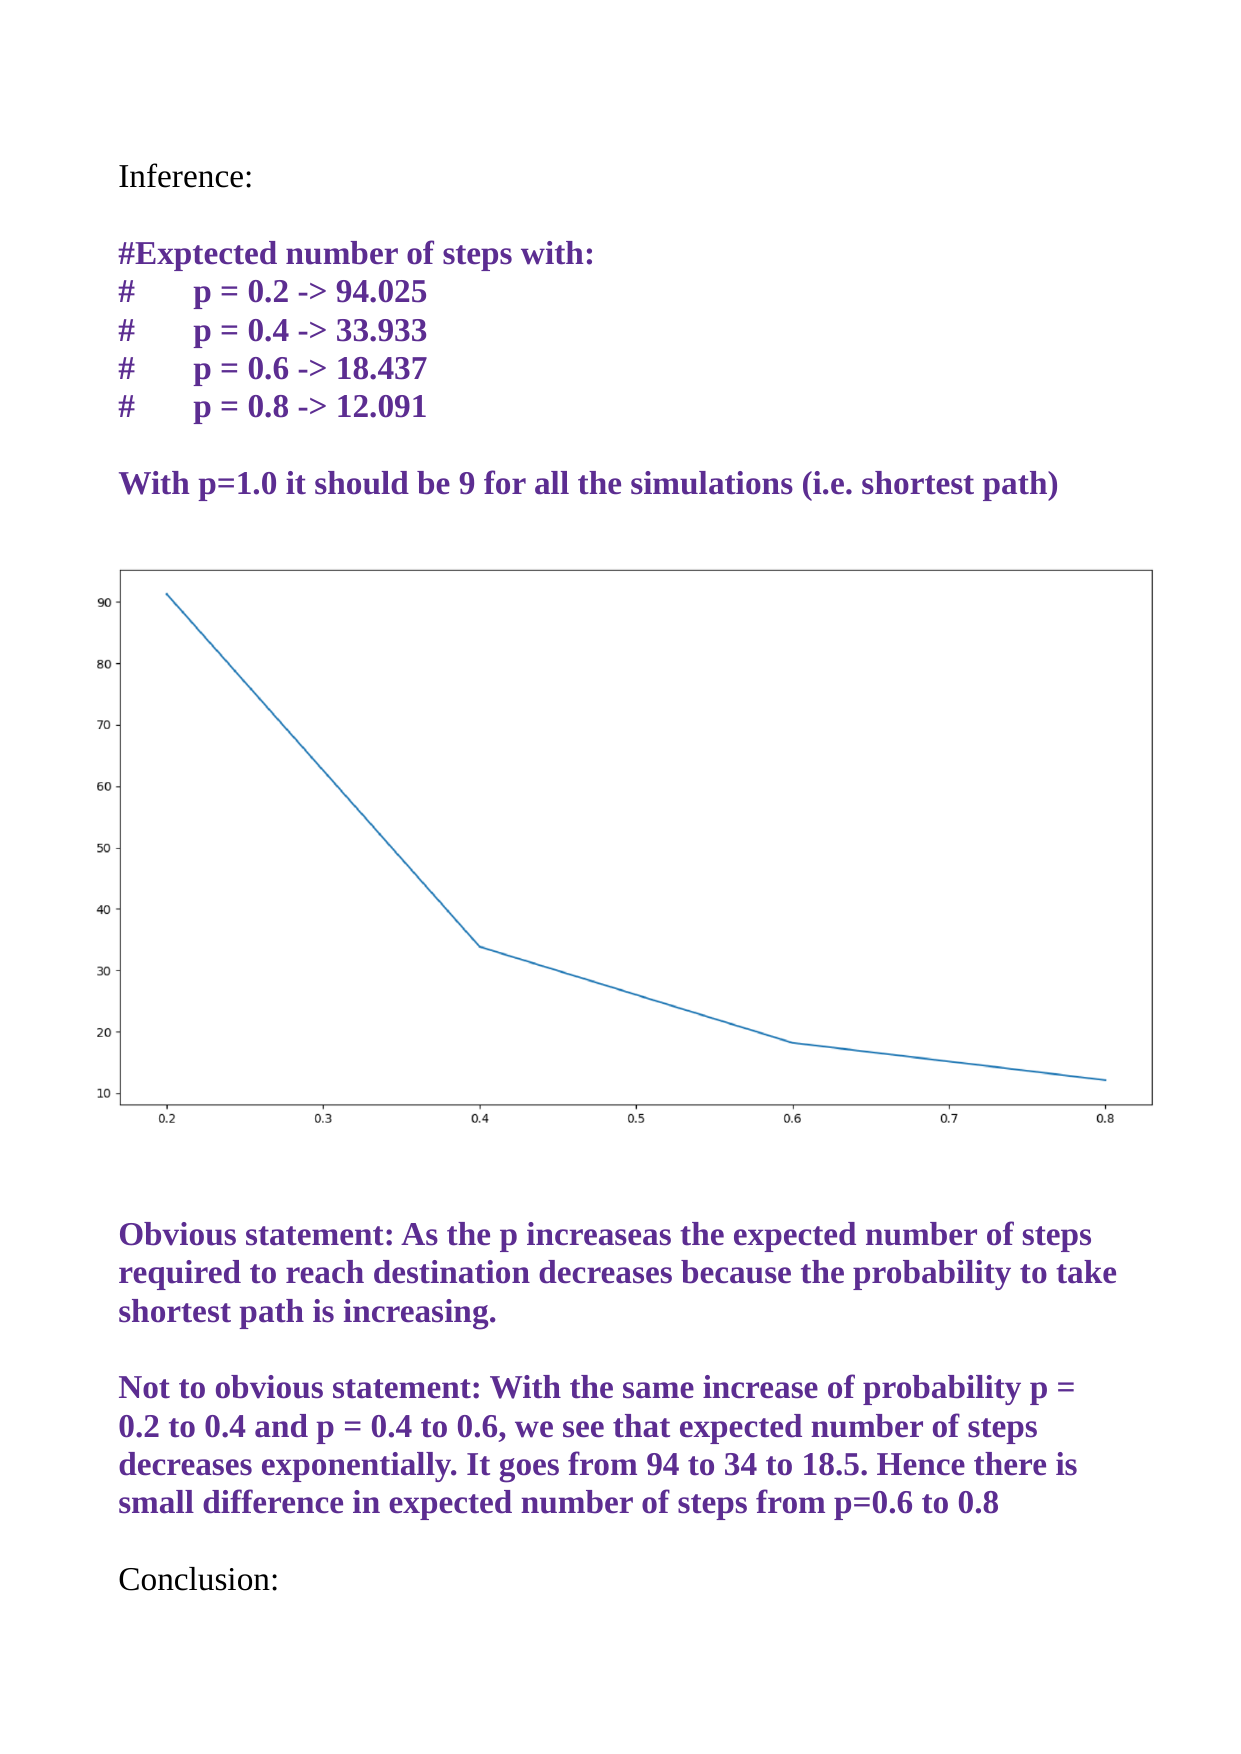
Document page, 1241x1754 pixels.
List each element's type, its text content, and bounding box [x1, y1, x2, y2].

picture [84, 547, 1173, 1138]
text # p = 0.6 -> 18.437 [118, 348, 1122, 386]
text Conclusion: [118, 1559, 1122, 1598]
text #Exptected number of steps with: [118, 233, 1122, 271]
text Not to obvious statement: With the same increase of probability p = 0.2 to 0.4 and p = 0.4 to 0.6, we see that expected number of steps decreases exponentially. It goes from 94 to 34 to 18.5. Hence there is small difference in expected number of steps from p=0.6 to 0.8 [118, 1368, 1122, 1521]
text # p = 0.2 -> 94.025 [118, 271, 1122, 310]
text Inference: [118, 156, 1122, 195]
text Obvious statement: As the p increaseas the expected number of steps required to reach destination decreases because the probability to take shortest path is increasing. [118, 1214, 1122, 1329]
text # p = 0.8 -> 12.091 [118, 386, 1122, 425]
text # p = 0.4 -> 33.933 [118, 310, 1122, 348]
text With p=1.0 it should be 9 for all the simulations (i.e. shortest path) [118, 463, 1122, 501]
